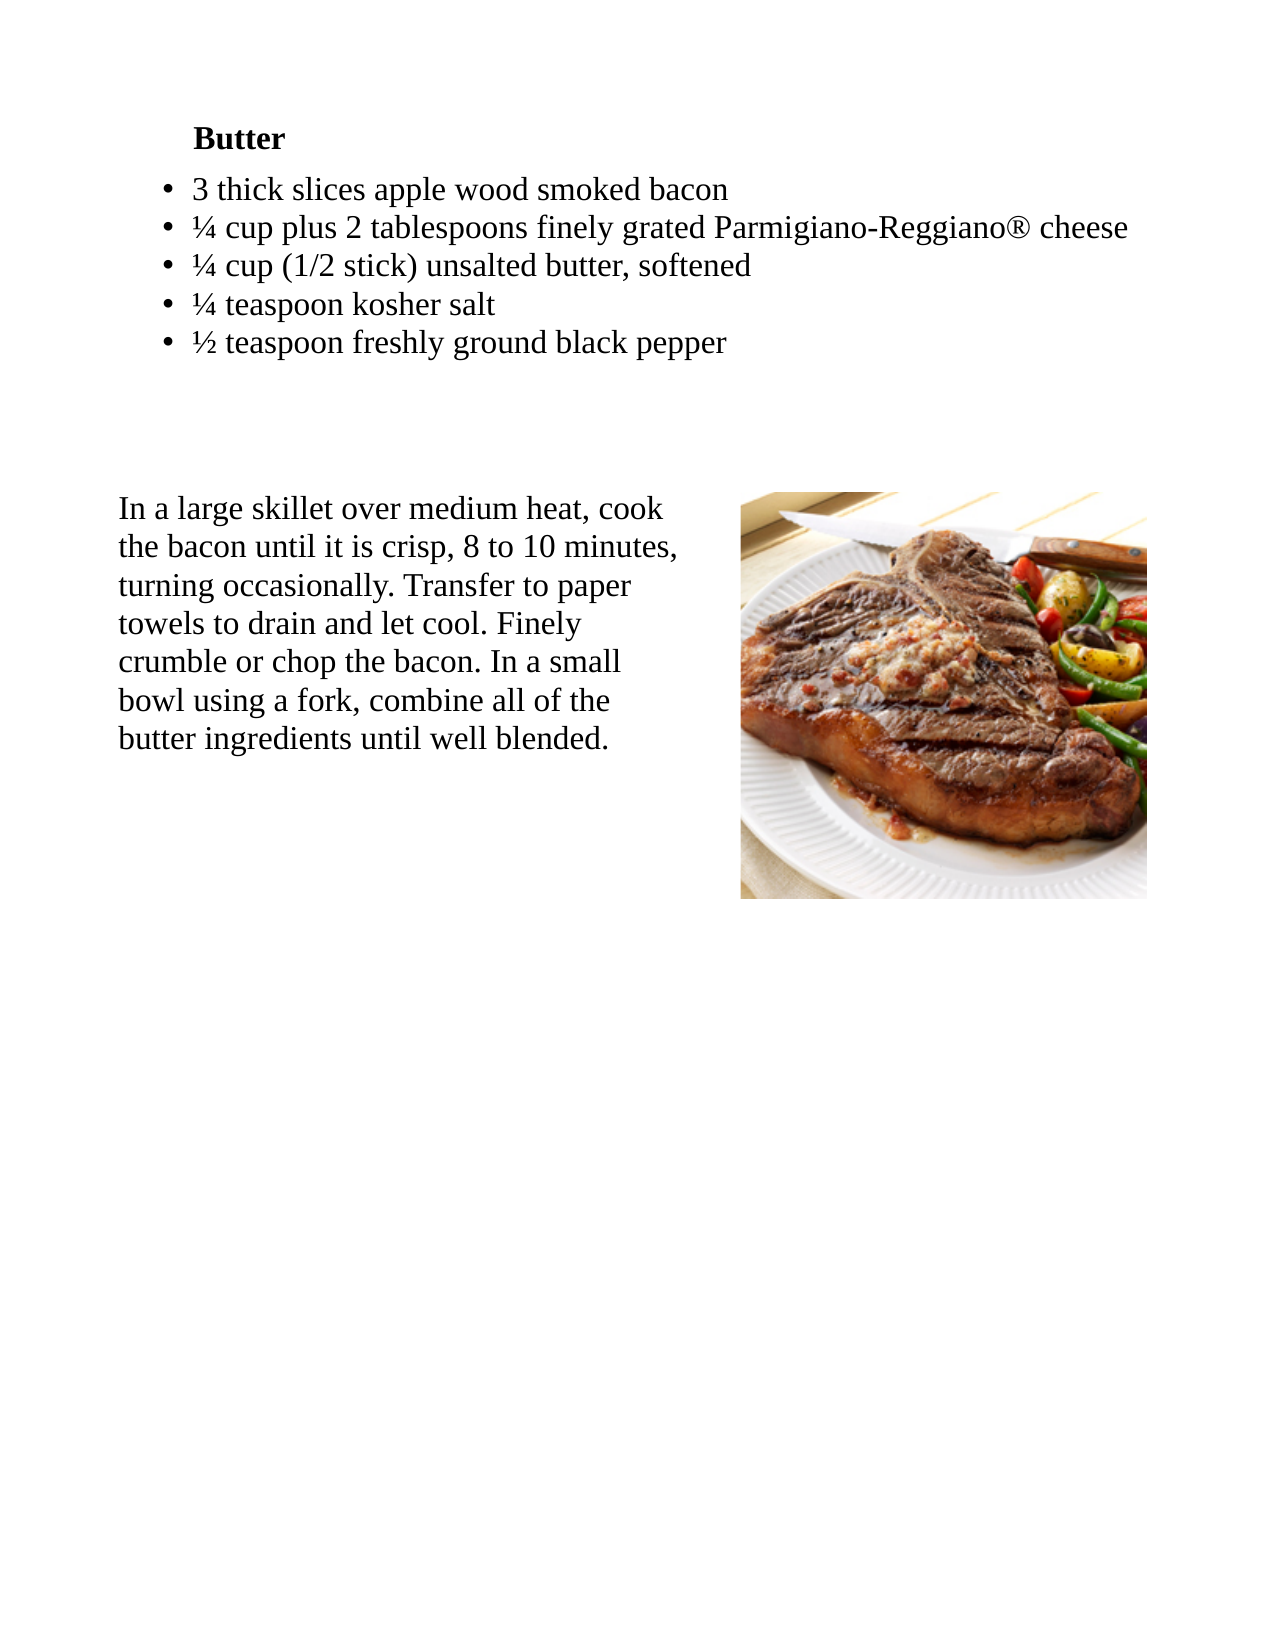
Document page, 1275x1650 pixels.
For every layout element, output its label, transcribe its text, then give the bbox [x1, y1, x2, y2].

list ¼ teaspoon kosher salt [162, 284, 1157, 322]
list ¼ cup plus 2 tablespoons finely grated Parmigiano-Reggiano® cheese [162, 207, 1157, 246]
picture [740, 492, 1147, 899]
list Butter [164, 118, 1157, 156]
list ½ teaspoon freshly ground black pepper [162, 322, 1157, 361]
list 3 thick slices apple wood smoked bacon [162, 169, 1157, 207]
list ¼ cup (1/2 stick) unsalted butter, softened [162, 246, 1157, 284]
text In a large skillet over medium heat, cook the bacon until it is crisp, 8 to 10 minutes, turning occasionally. Transfer to paper towels to drain and let cool. Finely crumble or chop the bacon. In a small bowl using a fork, combine all of the butter ingredients until well blended. [118, 488, 1157, 756]
